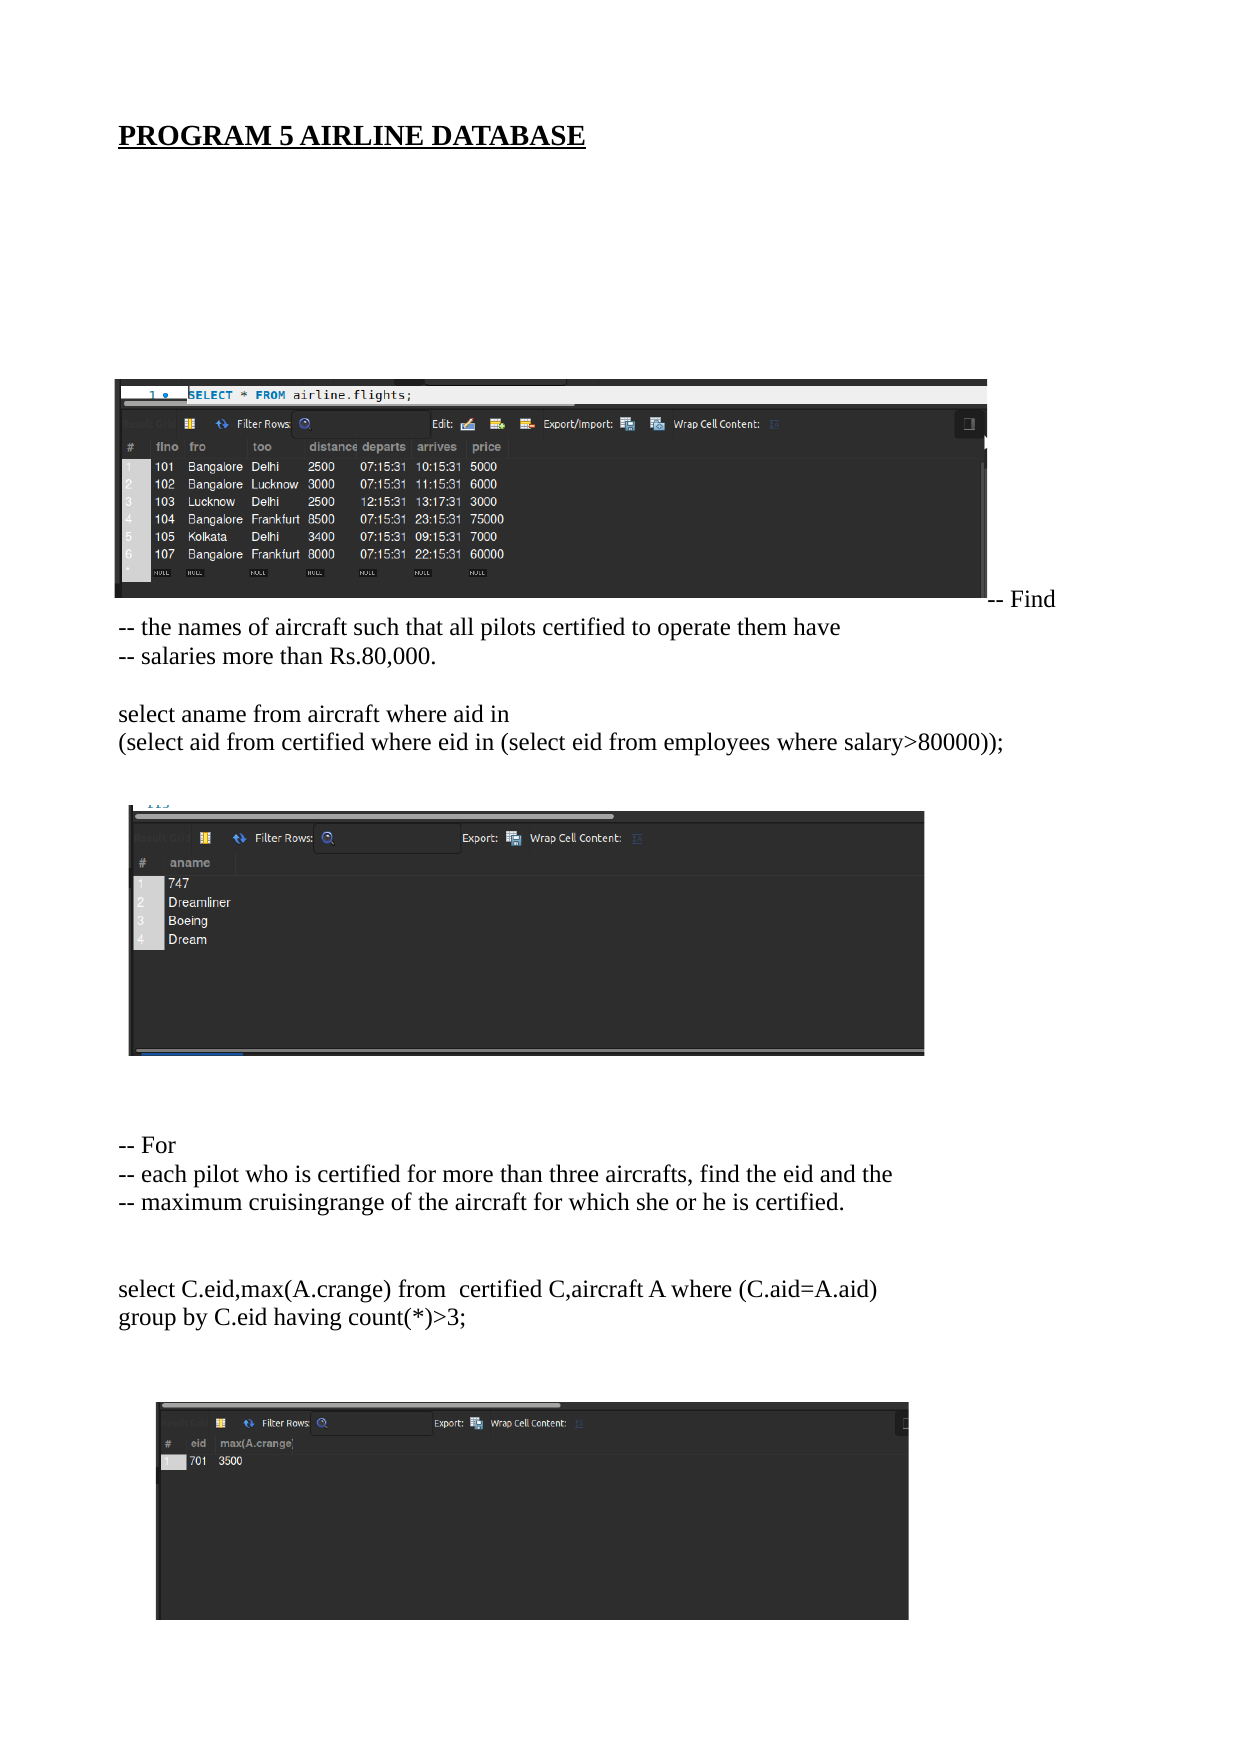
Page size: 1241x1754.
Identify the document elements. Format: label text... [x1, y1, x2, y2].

picture [114, 379, 988, 598]
text (select aid from certified where eid in (select eid from employees where salary>80000)); [118, 727, 1122, 756]
picture [128, 805, 925, 1056]
text group by C.eid having count(*)>3; [118, 1302, 1122, 1331]
text -- Find [118, 584, 1122, 612]
text -- maximum cruisingrange of the aircraft for which she or he is certified. [118, 1187, 1122, 1216]
picture [155, 1402, 909, 1620]
text -- For [118, 1130, 1122, 1159]
text -- the names of aircraft such that all pilots certified to operate them have [118, 612, 1122, 641]
text -- salaries more than Rs.80,000. [118, 641, 1122, 670]
text select C.eid,max(A.crange) from certified C,aircraft A where (C.aid=A.aid) [118, 1274, 1122, 1302]
text select aname from aircraft where aid in [118, 699, 1122, 727]
text -- each pilot who is certified for more than three aircrafts, find the eid and the [118, 1159, 1122, 1187]
